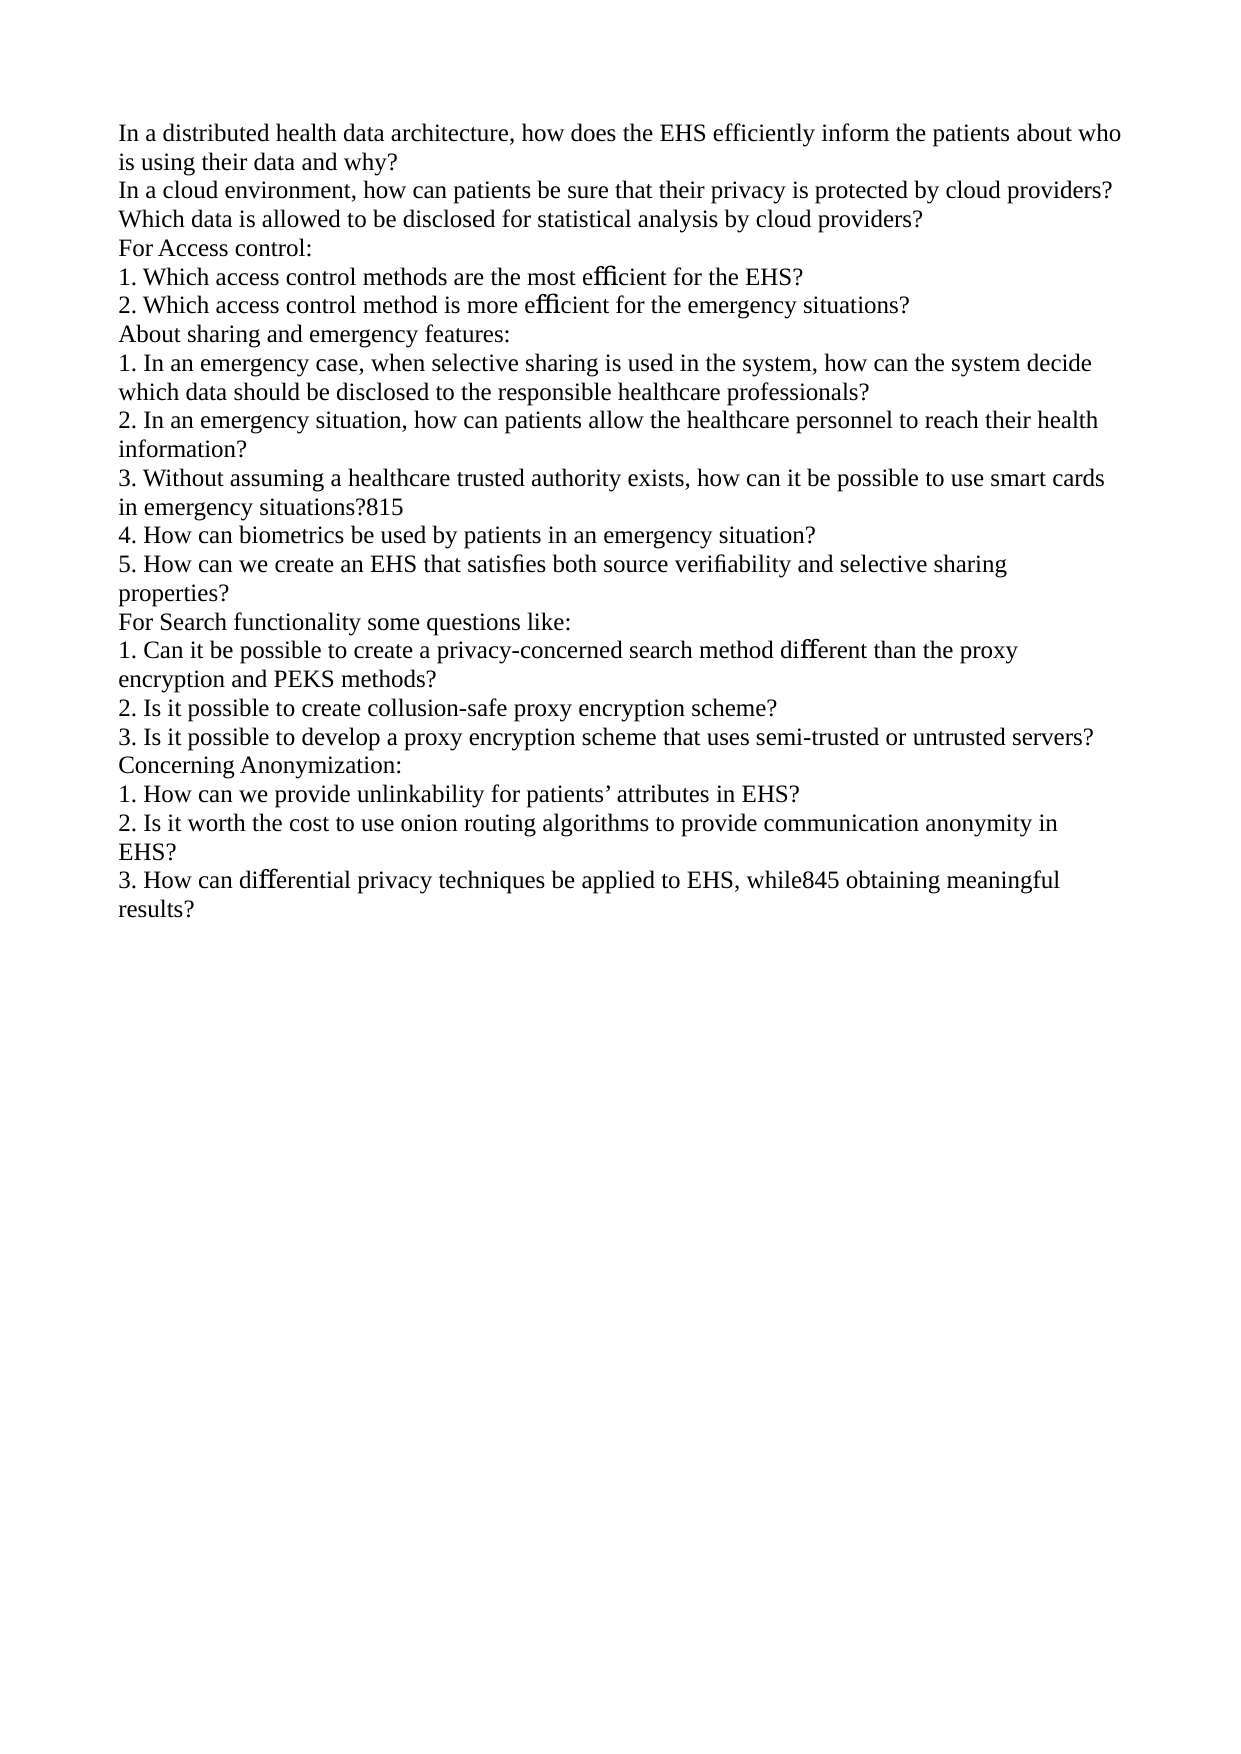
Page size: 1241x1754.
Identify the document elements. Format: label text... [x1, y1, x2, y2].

text 1. In an emergency case, when selective sharing is used in the system, how can the system decide which data should be disclosed to the responsible healthcare professionals? [118, 348, 1122, 406]
text 5. How can we create an EHS that satisﬁes both source veriﬁability and selective sharing properties? [118, 549, 1122, 607]
text For Access control: [118, 233, 1122, 262]
text Concerning Anonymization: [118, 751, 1122, 779]
text 1. Which access control methods are the most eﬃcient for the EHS? [118, 262, 1122, 291]
text 1. How can we provide unlinkability for patients’ attributes in EHS? [118, 779, 1122, 808]
text For Search functionality some questions like: [118, 607, 1122, 636]
text 4. How can biometrics be used by patients in an emergency situation? [118, 521, 1122, 549]
text 1. Can it be possible to create a privacy-concerned search method diﬀerent than the proxy encryption and PEKS methods? [118, 636, 1122, 693]
text 3. Without assuming a healthcare trusted authority exists, how can it be possible to use smart cards in emergency situations?815 [118, 463, 1122, 521]
text 2. Which access control method is more eﬃcient for the emergency situations? [118, 291, 1122, 319]
text 2. Is it worth the cost to use onion routing algorithms to provide communication anonymity in EHS? [118, 808, 1122, 866]
text 3. How can diﬀerential privacy techniques be applied to EHS, while845 obtaining meaningful results? [118, 866, 1122, 923]
text In a distributed health data architecture, how does the EHS efficiently inform the patients about who is using their data and why? [118, 118, 1122, 176]
text 2. In an emergency situation, how can patients allow the healthcare personnel to reach their health information? [118, 406, 1122, 463]
text 2. Is it possible to create collusion-safe proxy encryption scheme? [118, 693, 1122, 722]
text In a cloud environment, how can patients be sure that their privacy is protected by cloud providers? Which data is allowed to be disclosed for statistical analysis by cloud providers? [118, 176, 1122, 233]
text About sharing and emergency features: [118, 319, 1122, 348]
text 3. Is it possible to develop a proxy encryption scheme that uses semi-trusted or untrusted servers? [118, 722, 1122, 751]
